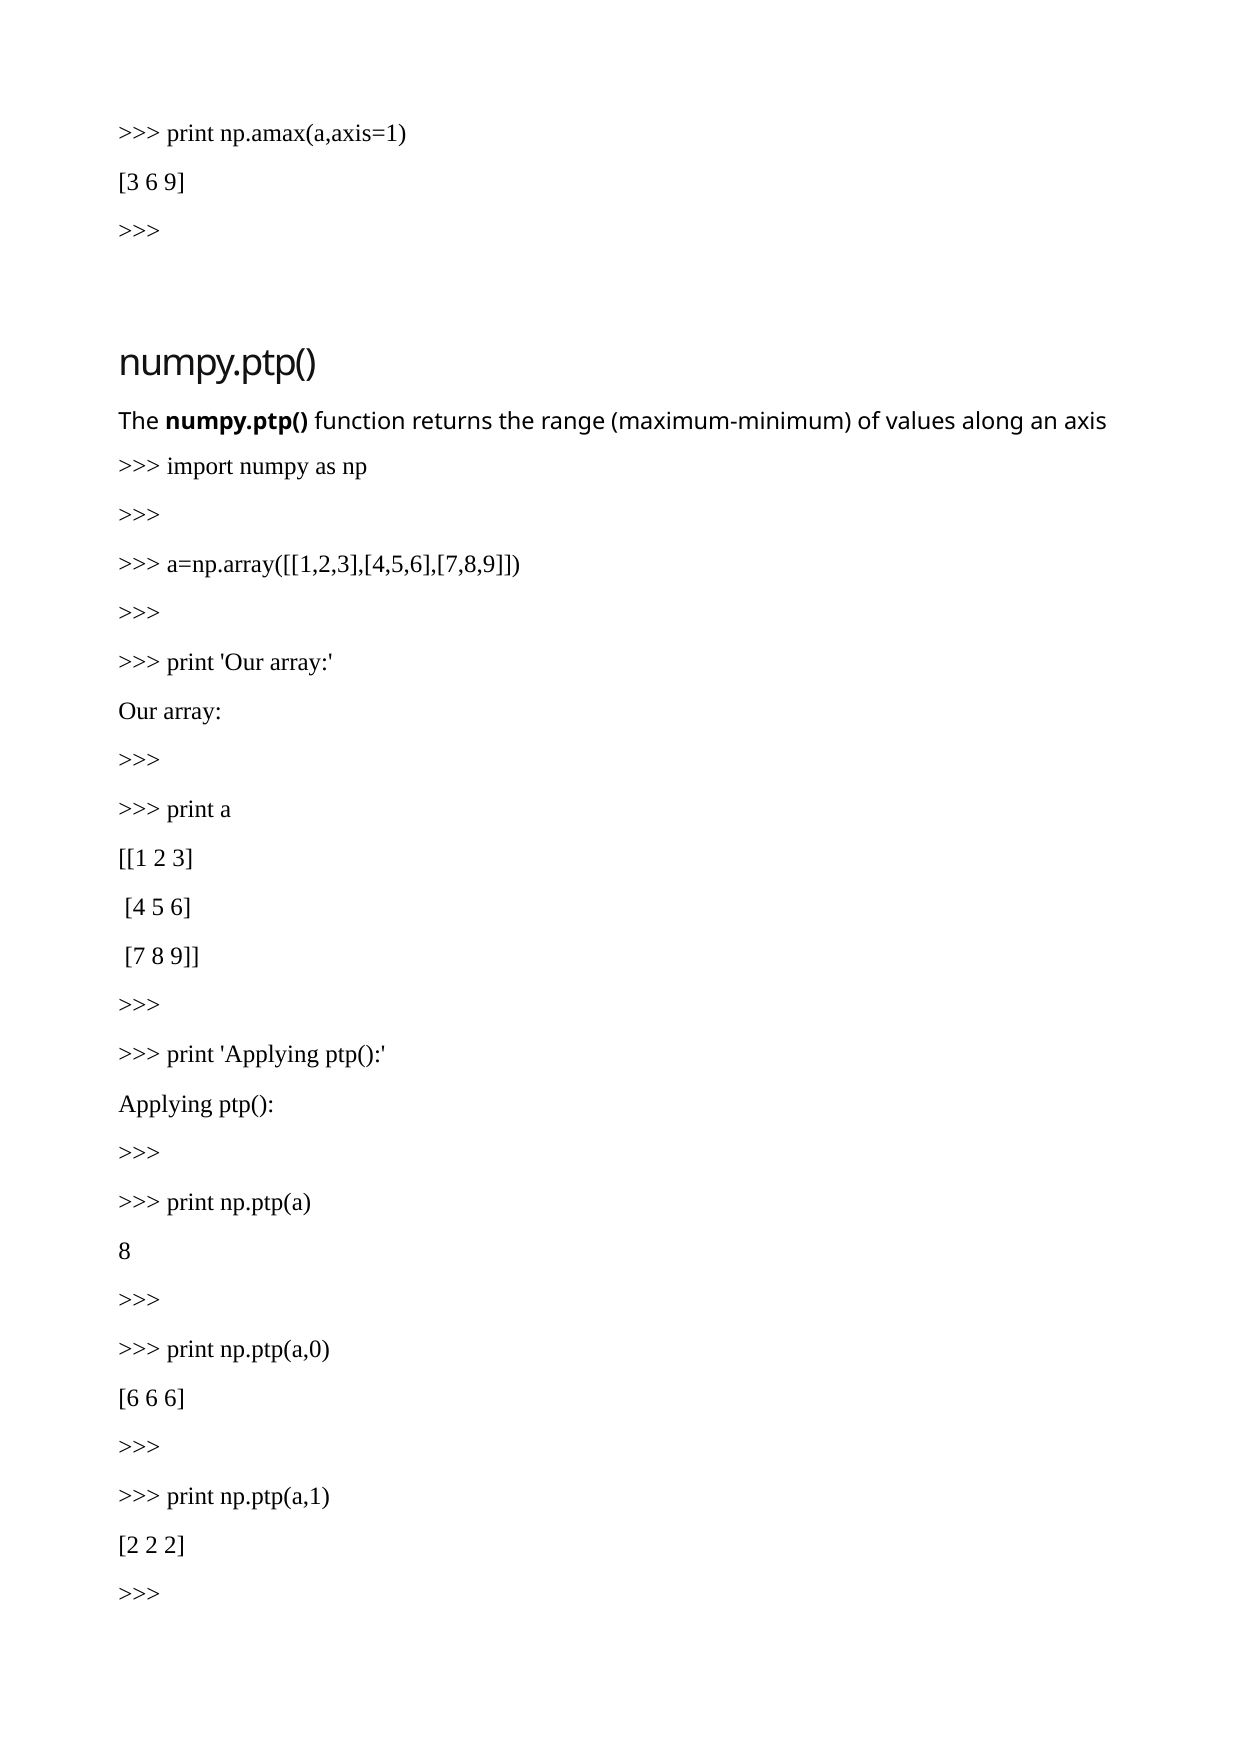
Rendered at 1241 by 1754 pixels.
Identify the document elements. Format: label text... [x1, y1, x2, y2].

text >>> [118, 1285, 1122, 1314]
text Applying ptp(): [118, 1089, 1122, 1117]
text >>> [118, 1579, 1122, 1608]
text >>> [118, 500, 1122, 529]
text >>> [118, 745, 1122, 774]
text >>> print a [118, 794, 1122, 823]
text [[1 2 3] [118, 843, 1122, 872]
text [3 6 9] [118, 167, 1122, 196]
text [7 8 9]] [118, 941, 1122, 970]
text >>> import numpy as np [118, 451, 1122, 479]
text >>> print np.ptp(a,0) [118, 1334, 1122, 1363]
text Our array: [118, 696, 1122, 725]
text >>> print 'Our array:' [118, 647, 1122, 676]
text [6 6 6] [118, 1383, 1122, 1412]
text 8 [118, 1236, 1122, 1264]
text >>> [118, 991, 1122, 1019]
text >>> print np.ptp(a) [118, 1187, 1122, 1216]
text >>> print np.amax(a,axis=1) [118, 118, 1122, 147]
text The numpy.ptp() function returns the range (maximum-minimum) of values along an axis [118, 399, 1122, 436]
text >>> a=np.array([[1,2,3],[4,5,6],[7,8,9]]) [118, 549, 1122, 578]
text >>> [118, 1138, 1122, 1166]
text [2 2 2] [118, 1530, 1122, 1559]
text >>> [118, 1432, 1122, 1461]
subtitle numpy.ptp() [118, 335, 1122, 386]
text >>> [118, 598, 1122, 627]
text >>> [118, 216, 1122, 245]
text [4 5 6] [118, 892, 1122, 921]
text >>> print np.ptp(a,1) [118, 1481, 1122, 1510]
text >>> print 'Applying ptp():' [118, 1039, 1122, 1068]
